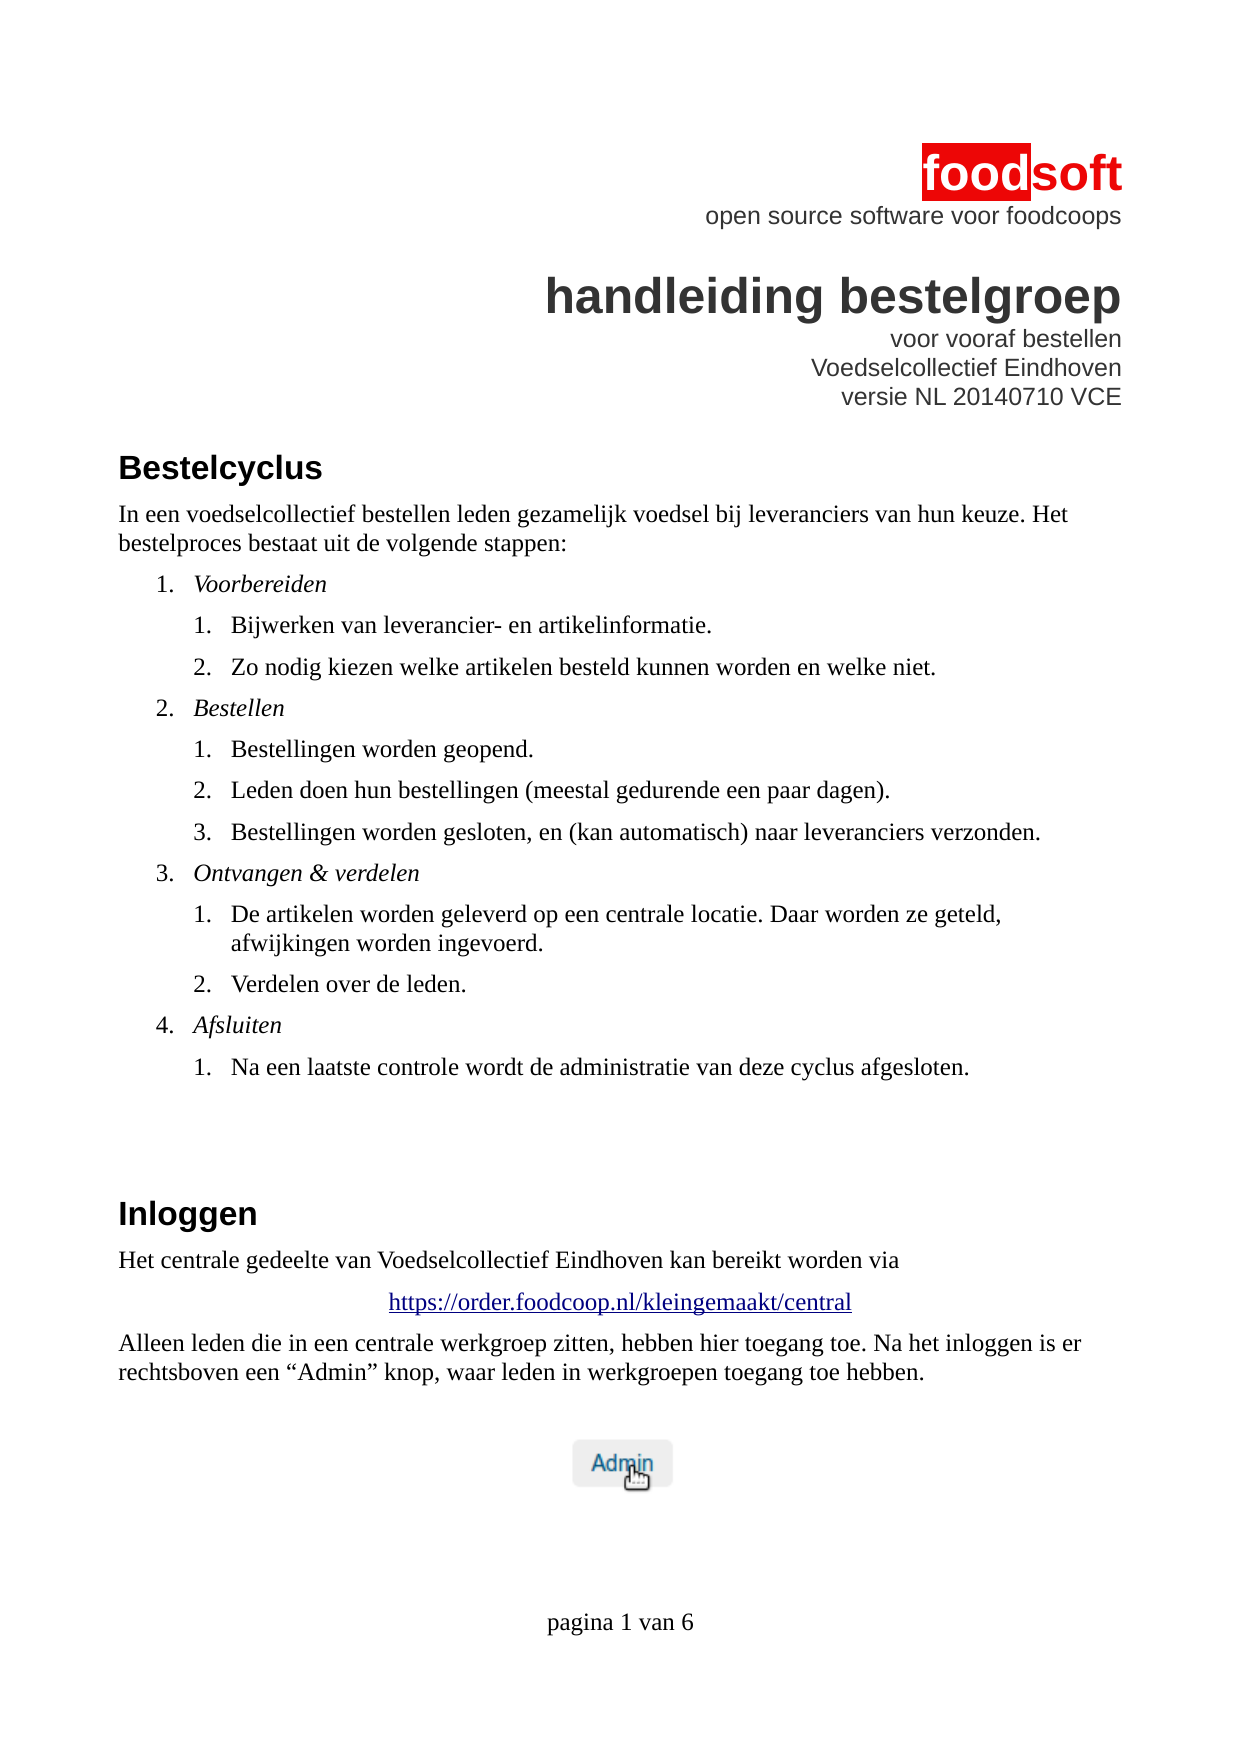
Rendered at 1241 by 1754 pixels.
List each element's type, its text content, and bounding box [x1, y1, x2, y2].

list Bestellingen worden geopend. [193, 734, 1122, 763]
text In een voedselcollectief bestellen leden gezamelijk voedsel bij leveranciers van hun keuze. Het bestelproces bestaat uit de volgende stappen: [118, 499, 1122, 557]
list Bestellen [156, 693, 1122, 722]
text Alleen leden die in een centrale werkgroep zitten, hebben hier toegang toe. Na het inloggen is er rechtsboven een “Admin” knop, waar leden in werkgroepen toegang toe hebben. [118, 1328, 1122, 1385]
title foodsoft open source software voor foodcoops [118, 143, 1122, 229]
title handleiding bestelgroep voor vooraf bestellen Voedselcollectief Eindhoven versie NL 20140710 VCE [118, 267, 1122, 411]
subtitle Inloggen [118, 1194, 1122, 1233]
picture [554, 1421, 692, 1514]
list Ontvangen & verdelen [156, 858, 1122, 887]
list Leden doen hun bestellingen (meestal gedurende een paar dagen). [193, 776, 1122, 804]
list Verdelen over de leden. [193, 969, 1122, 998]
list Na een laatste controle wordt de administratie van deze cyclus afgesloten. [193, 1052, 1122, 1081]
list Afsluiten [156, 1011, 1122, 1039]
list Bijwerken van leverancier- en artikelinformatie. [193, 611, 1122, 639]
list Bestellingen worden gesloten, en (kan automatisch) naar leveranciers verzonden. [193, 817, 1122, 846]
list Voorbereiden [156, 569, 1122, 598]
text Het centrale gedeelte van Voedselcollectief Eindhoven kan bereikt worden via [118, 1245, 1122, 1274]
text https://order.foodcoop.nl/kleingemaakt/central [118, 1287, 1122, 1315]
list Zo nodig kiezen welke artikelen besteld kunnen worden en welke niet. [193, 652, 1122, 681]
list De artikelen worden geleverd op een centrale locatie. Daar worden ze geteld, afwijkingen worden ingevoerd. [193, 899, 1122, 957]
subtitle Bestelcyclus [118, 448, 1122, 487]
